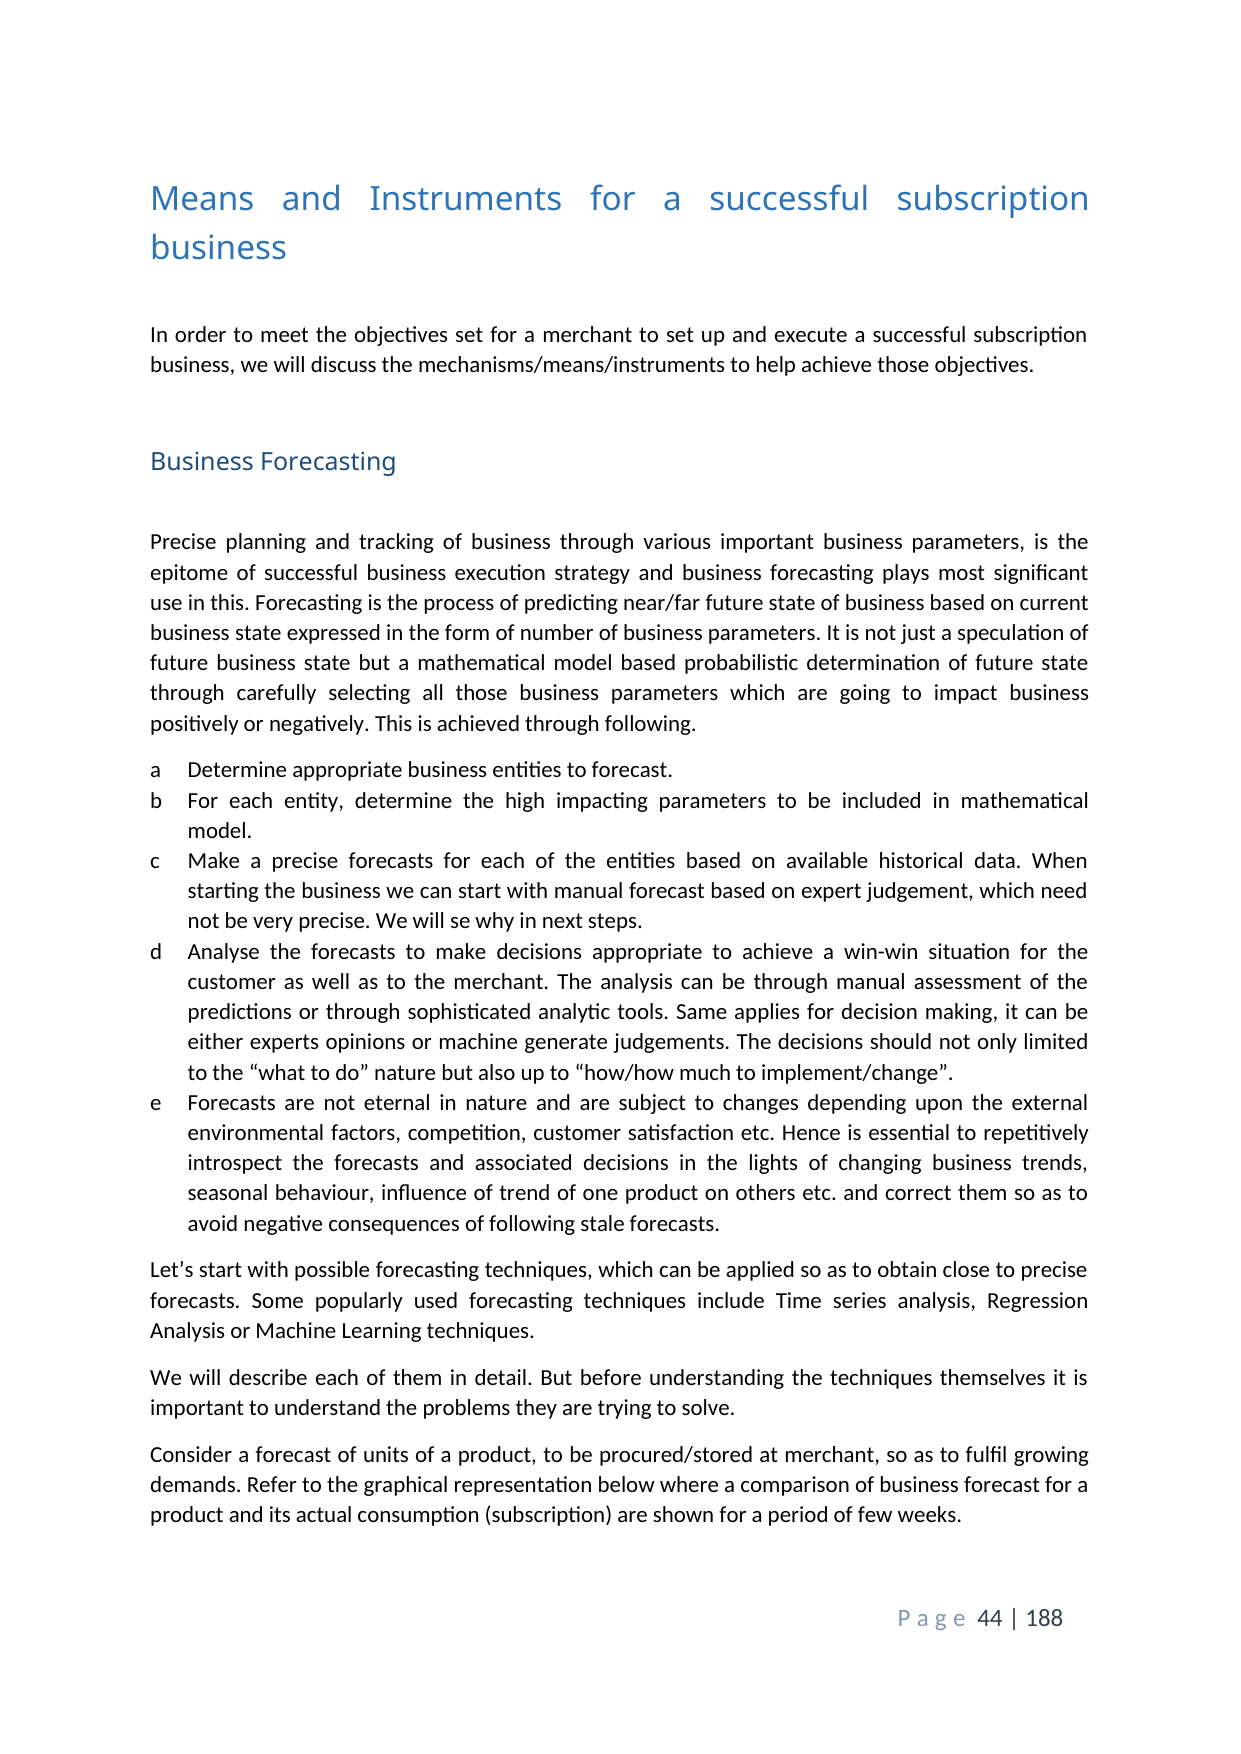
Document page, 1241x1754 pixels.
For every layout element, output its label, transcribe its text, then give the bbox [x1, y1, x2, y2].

list For each entity, determine the high impacting parameters to be included in mathematical model. [150, 786, 1090, 844]
list Make a precise forecasts for each of the entities based on available historical data. When starting the business we can start with manual forecast based on expert judgement, which need not be very precise. We will se why in next steps. [150, 846, 1090, 934]
list Analyse the forecasts to make decisions appropriate to achieve a win-win situation for the customer as well as to the merchant. The analysis can be through manual assessment of the predictions or through sophisticated analytic tools. Same applies for decision making, it can be either experts opinions or machine generate judgements. The decisions should not only limited to the “what to do” nature but also up to “how/how much to implement/change”. [150, 937, 1090, 1086]
subtitle Business Forecasting [150, 444, 1090, 478]
text Consider a forecast of units of a product, to be procured/stored at merchant, so as to fulfil growing demands. Refer to the graphical representation below where a comparison of business forecast for a product and its actual consumption (subscription) are shown for a period of few weeks. [150, 1440, 1090, 1528]
subtitle Means and Instruments for a successful subscription business [150, 175, 1090, 269]
text Precise planning and tracking of business through various important business parameters, is the epitome of successful business execution strategy and business forecasting plays most significant use in this. Forecasting is the process of predicting near/far future state of business based on current business state expressed in the form of number of business parameters. It is not just a speculation of future business state but a mathematical model based probabilistic determination of future state through carefully selecting all those business parameters which are going to impact business positively or negatively. This is achieved through following. [150, 527, 1090, 737]
text Let’s start with possible forecasting techniques, which can be applied so as to obtain close to precise forecasts. Some popularly used forecasting techniques include Time series analysis, Regression Analysis or Machine Learning techniques. [150, 1256, 1090, 1344]
text We will describe each of them in detail. But before understanding the techniques themselves it is important to understand the problems they are trying to solve. [150, 1363, 1090, 1421]
text In order to meet the objectives set for a merchant to set up and execute a successful subscription business, we will discuss the mechanisms/means/instruments to help achieve those objectives. [150, 320, 1090, 378]
list Determine appropriate business entities to forecast. [150, 756, 1090, 783]
list Forecasts are not eternal in nature and are subject to changes depending upon the external environmental factors, competition, customer satisfaction etc. Hence is essential to repetitively introspect the forecasts and associated decisions in the lights of changing business trends, seasonal behaviour, influence of trend of one product on others etc. and correct them so as to avoid negative consequences of following stale forecasts. [150, 1088, 1090, 1237]
